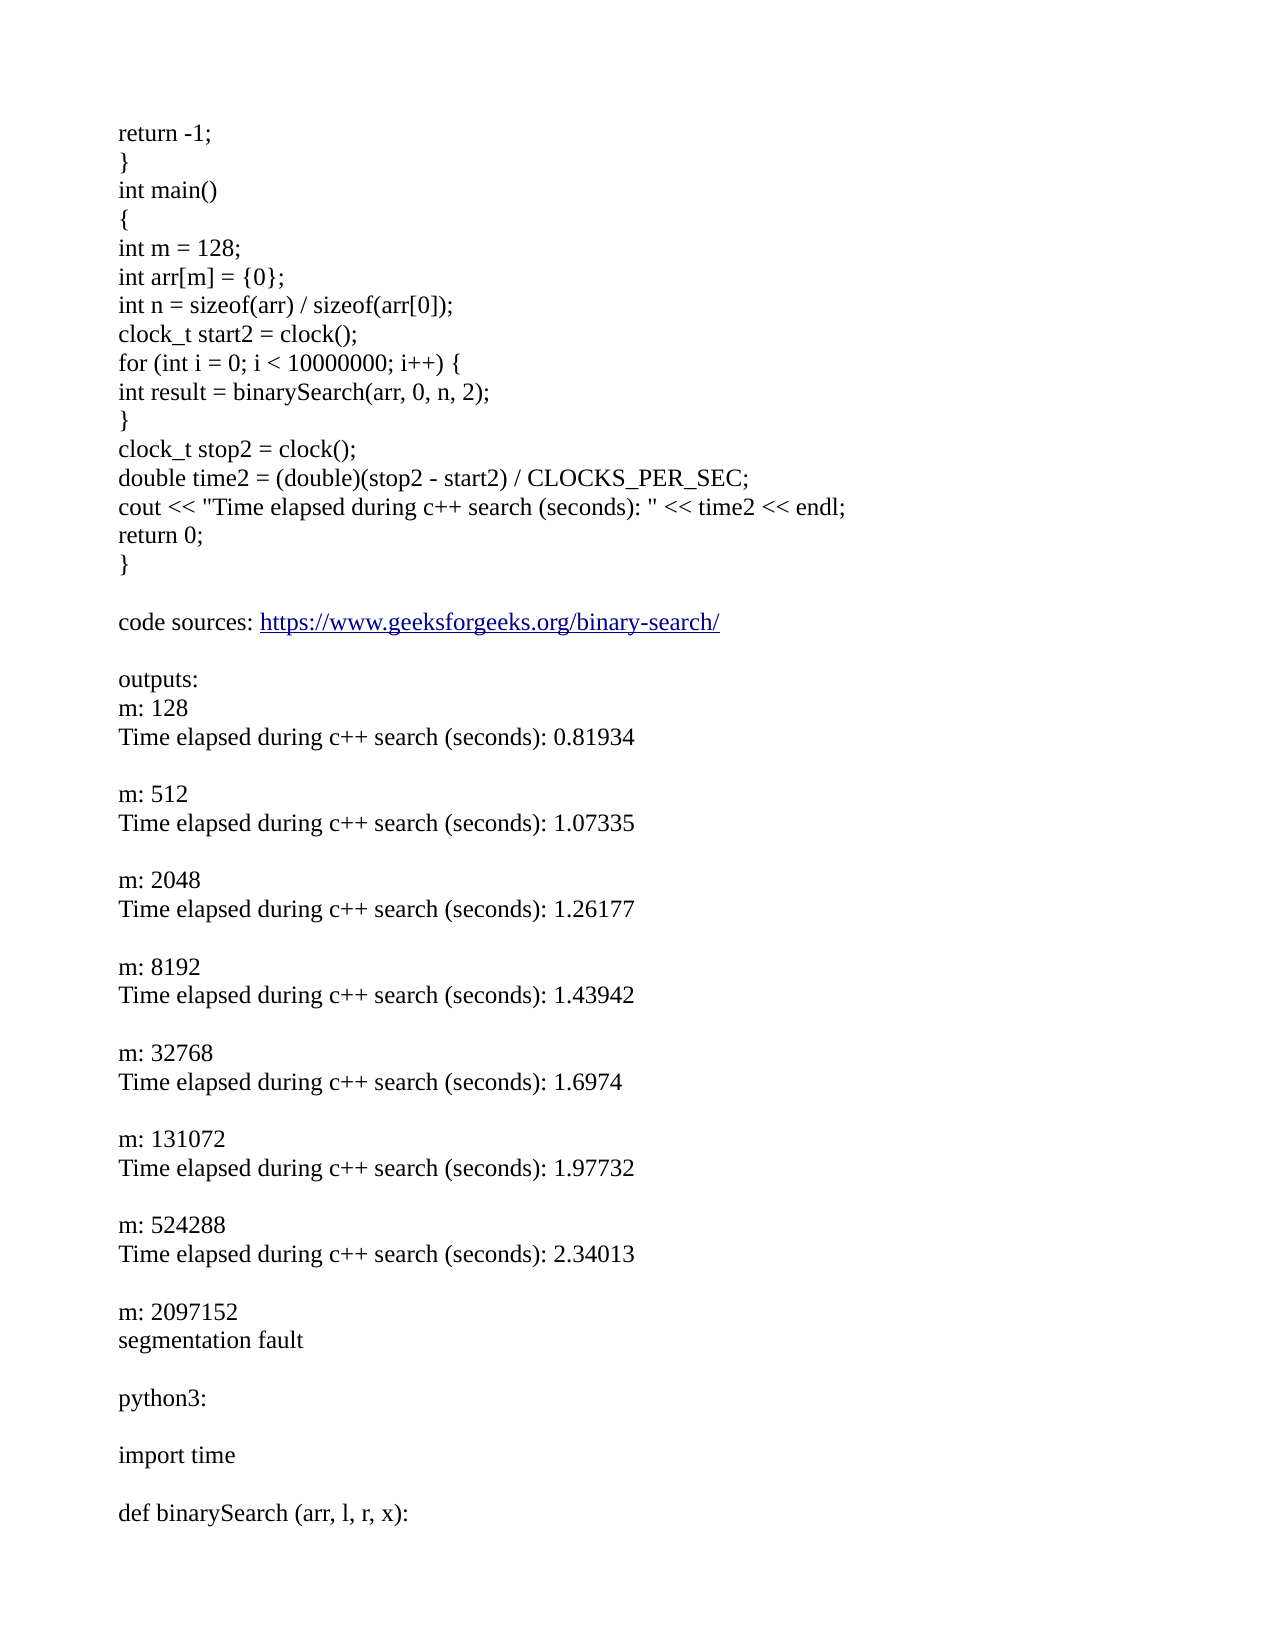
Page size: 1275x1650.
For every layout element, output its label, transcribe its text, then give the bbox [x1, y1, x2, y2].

text Time elapsed during c++ search (seconds): 2.34013 [118, 1239, 1157, 1268]
text } [118, 406, 1157, 434]
text for (int i = 0; i < 10000000; i++) { [118, 348, 1157, 377]
text m: 8192 [118, 952, 1157, 981]
text m: 524288 [118, 1211, 1157, 1239]
text Time elapsed during c++ search (seconds): 1.43942 [118, 981, 1157, 1009]
text { [118, 204, 1157, 233]
text double time2 = (double)(stop2 - start2) / CLOCKS_PER_SEC; [118, 463, 1157, 492]
text m: 512 [118, 779, 1157, 808]
text int arr[m] = {0}; [118, 262, 1157, 291]
text int main() [118, 176, 1157, 204]
text int n = sizeof(arr) / sizeof(arr[0]); [118, 291, 1157, 319]
text return -1; [118, 118, 1157, 147]
text Time elapsed during c++ search (seconds): 1.6974 [118, 1067, 1157, 1096]
text Time elapsed during c++ search (seconds): 1.26177 [118, 894, 1157, 923]
text clock_t stop2 = clock(); [118, 434, 1157, 463]
text m: 2048 [118, 866, 1157, 894]
text cout << "Time elapsed during c++ search (seconds): " << time2 << endl; [118, 492, 1157, 521]
text m: 131072 [118, 1124, 1157, 1153]
text Time elapsed during c++ search (seconds): 1.97732 [118, 1153, 1157, 1182]
text int result = binarySearch(arr, 0, n, 2); [118, 377, 1157, 406]
text segmentation fault [118, 1326, 1157, 1354]
text python3: [118, 1383, 1157, 1412]
text return 0; [118, 521, 1157, 549]
text m: 32768 [118, 1038, 1157, 1067]
text } [118, 549, 1157, 578]
text code sources: https://www.geeksforgeeks.org/binary-search/ [118, 607, 1157, 636]
text m: 2097152 [118, 1297, 1157, 1326]
text outputs: [118, 664, 1157, 693]
text m: 128 [118, 693, 1157, 722]
text def binarySearch (arr, l, r, x): [118, 1498, 1157, 1527]
text } [118, 147, 1157, 176]
text Time elapsed during c++ search (seconds): 1.07335 [118, 808, 1157, 837]
text clock_t start2 = clock(); [118, 319, 1157, 348]
text int m = 128; [118, 233, 1157, 262]
text import time [118, 1441, 1157, 1469]
text Time elapsed during c++ search (seconds): 0.81934 [118, 722, 1157, 751]
